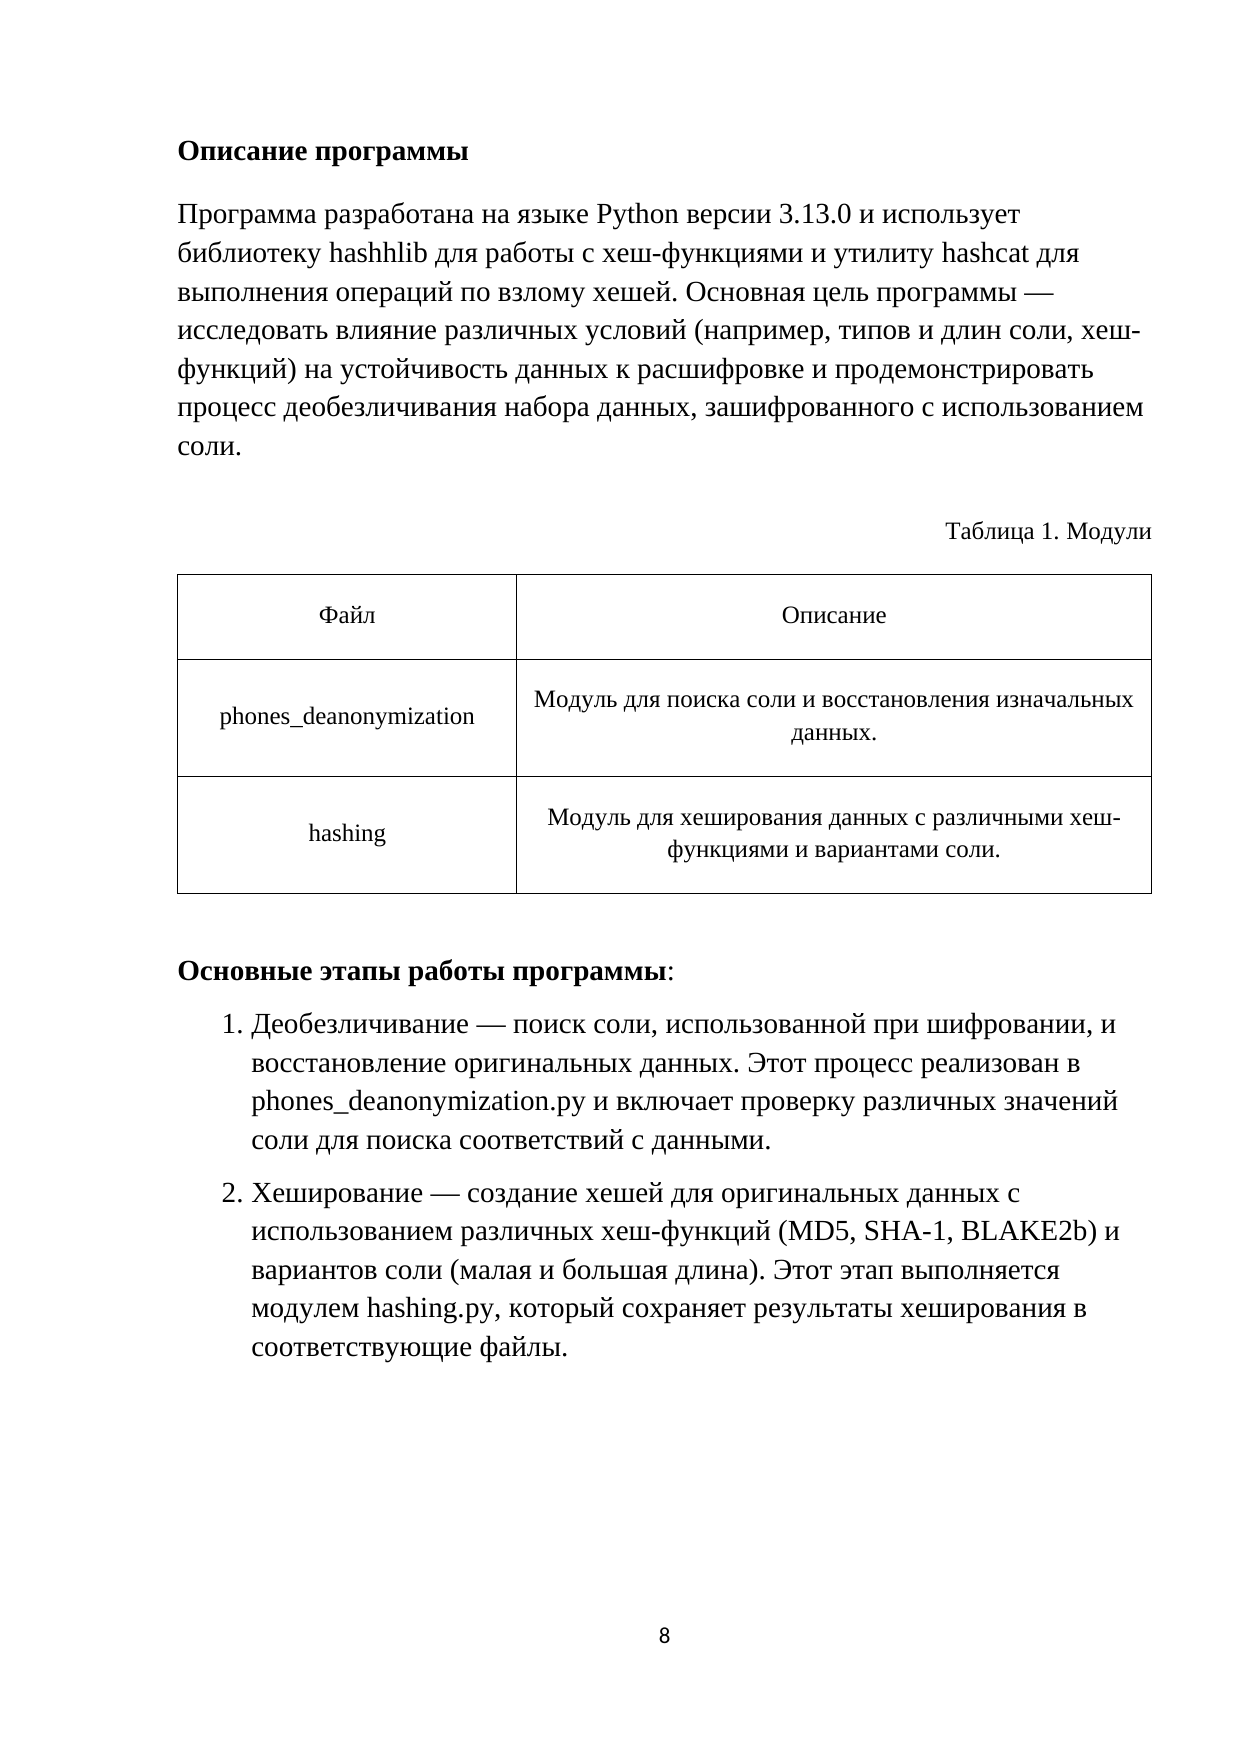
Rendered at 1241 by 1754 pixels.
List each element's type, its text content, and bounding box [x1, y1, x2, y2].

text Основные этапы работы программы: [177, 953, 1152, 987]
table_cell phones_deanonymization [178, 660, 516, 776]
table_header Файл [178, 575, 516, 658]
subtitle Описание программы [177, 133, 1152, 167]
text Программа разработана на языке Python версии 3.13.0 и использует библиотеку hashhlib для работы с хеш-функциями и утилиту hashcat для выполнения операций по взлому хешей. Основная цель программы — исследовать влияние различных условий (например, типов и длин соли, хеш-функций) на устойчивость данных к расшифровке и продемонстрировать процесс деобезличивания набора данных, зашифрованного с использованием соли. [177, 197, 1152, 461]
text Таблица 1. Модули [177, 516, 1152, 545]
table_cell hashing [178, 777, 516, 893]
list Деобезличивание — поиск соли, использованной при шифровании, и восстановление оригинальных данных. Этот процесс реализован в phones_deanonymization.py и включает проверку различных значений соли для поиска соответствий с данными. [221, 1006, 1152, 1155]
table_header Описание [517, 575, 1151, 658]
list Хеширование — создание хешей для оригинальных данных с использованием различных хеш-функций (MD5, SHA-1, BLAKE2b) и вариантов соли (малая и большая длина). Этот этап выполняется модулем hashing.py, который сохраняет результаты хеширования в соответствующие файлы. [221, 1175, 1152, 1363]
table_cell Модуль для хеширования данных с различными хеш-функциями и вариантами соли. [517, 777, 1151, 893]
table_cell Модуль для поиска соли и восстановления изначальных данных. [517, 660, 1151, 776]
